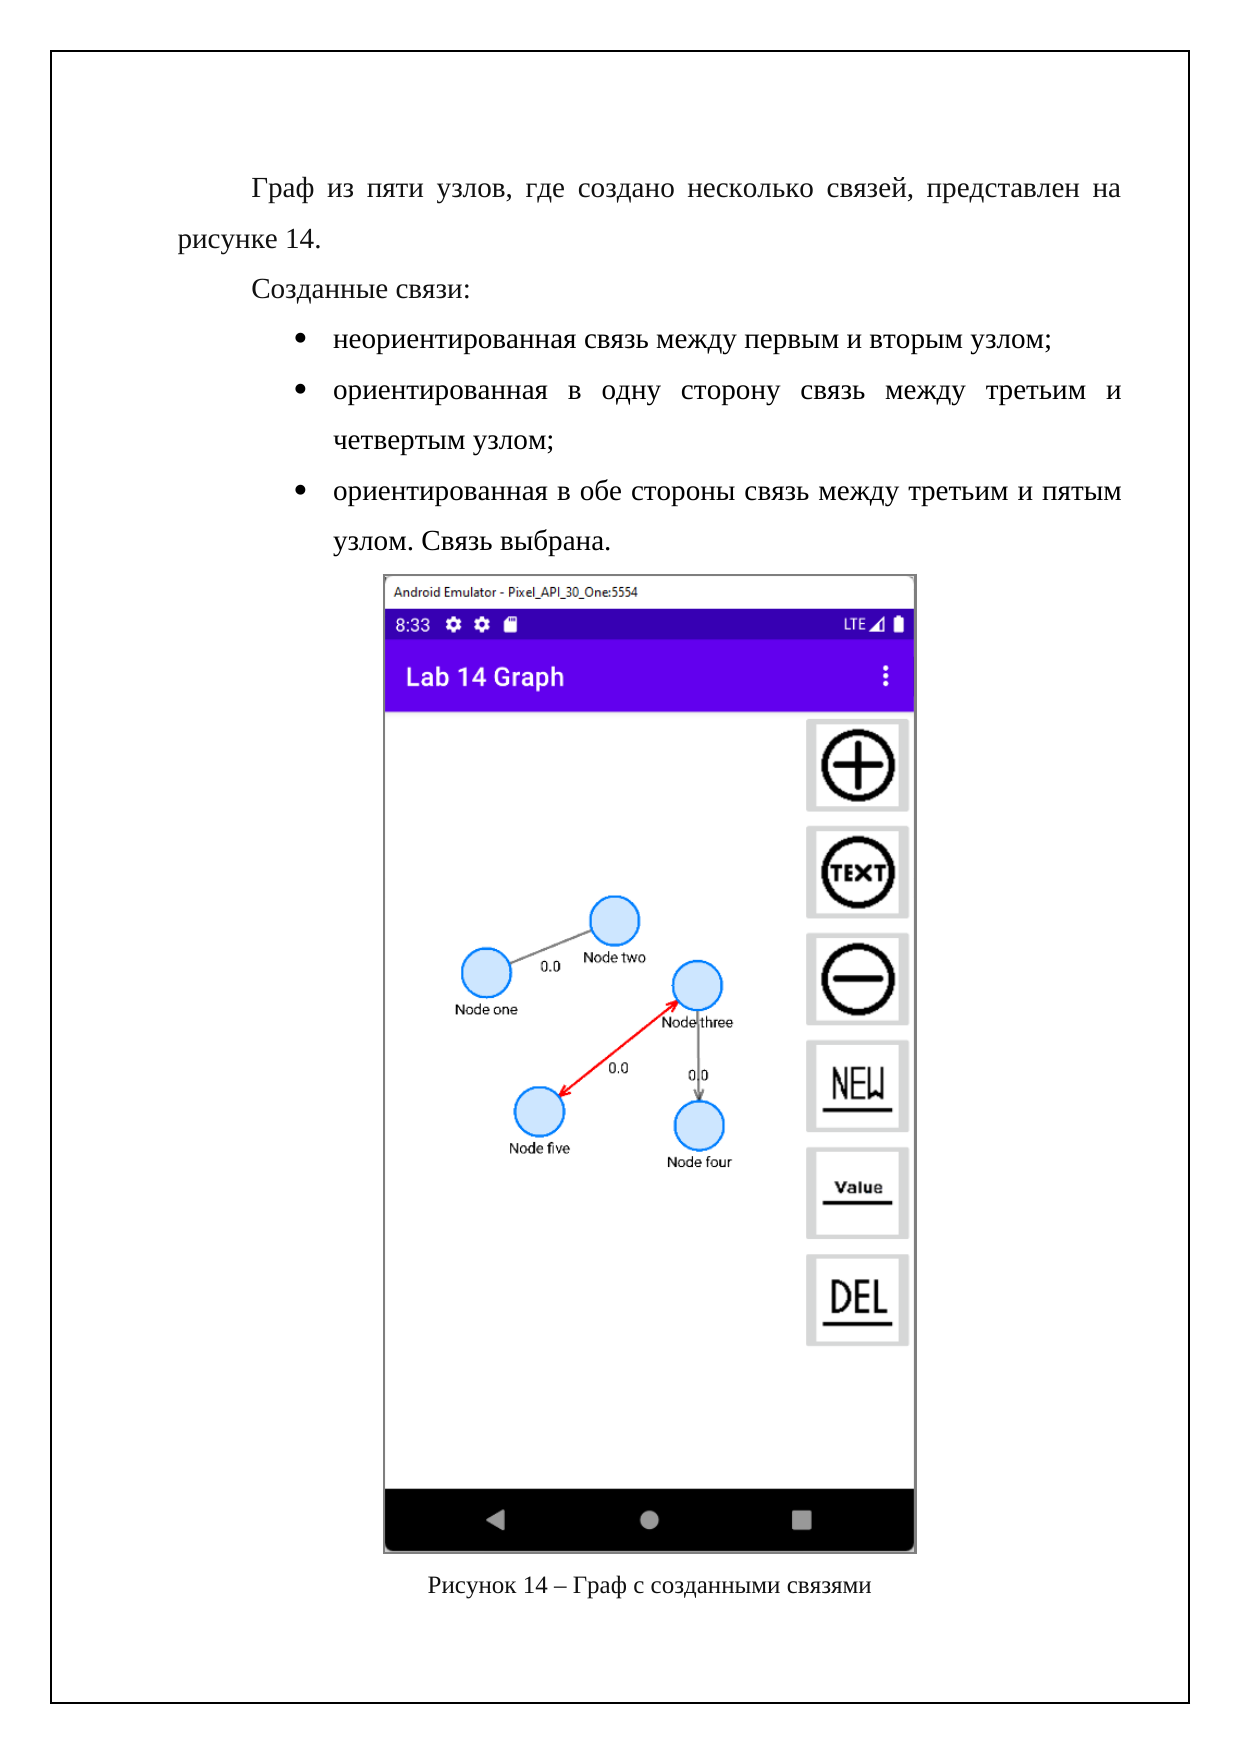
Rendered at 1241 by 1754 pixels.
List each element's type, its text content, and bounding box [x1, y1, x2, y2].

text Созданные связи: [177, 271, 251, 305]
text Рисунок 14 – Граф с созданными связями [872, 1571, 1122, 1599]
list неориентированная связь между первым и вторым узлом; [295, 322, 1122, 355]
text Граф из пяти узлов, где создано несколько связей, представлен на рисунке 14. [177, 171, 1122, 254]
list ориентированная в обе стороны связь между третьим и пятым узлом. Связь выбрана. [295, 473, 1122, 557]
text Рисунок 14 – Граф с созданными связями [177, 1571, 428, 1599]
list ориентированная в одну сторону связь между третьим и четвертым узлом; [295, 372, 1122, 456]
text Созданные связи: [471, 271, 1122, 305]
